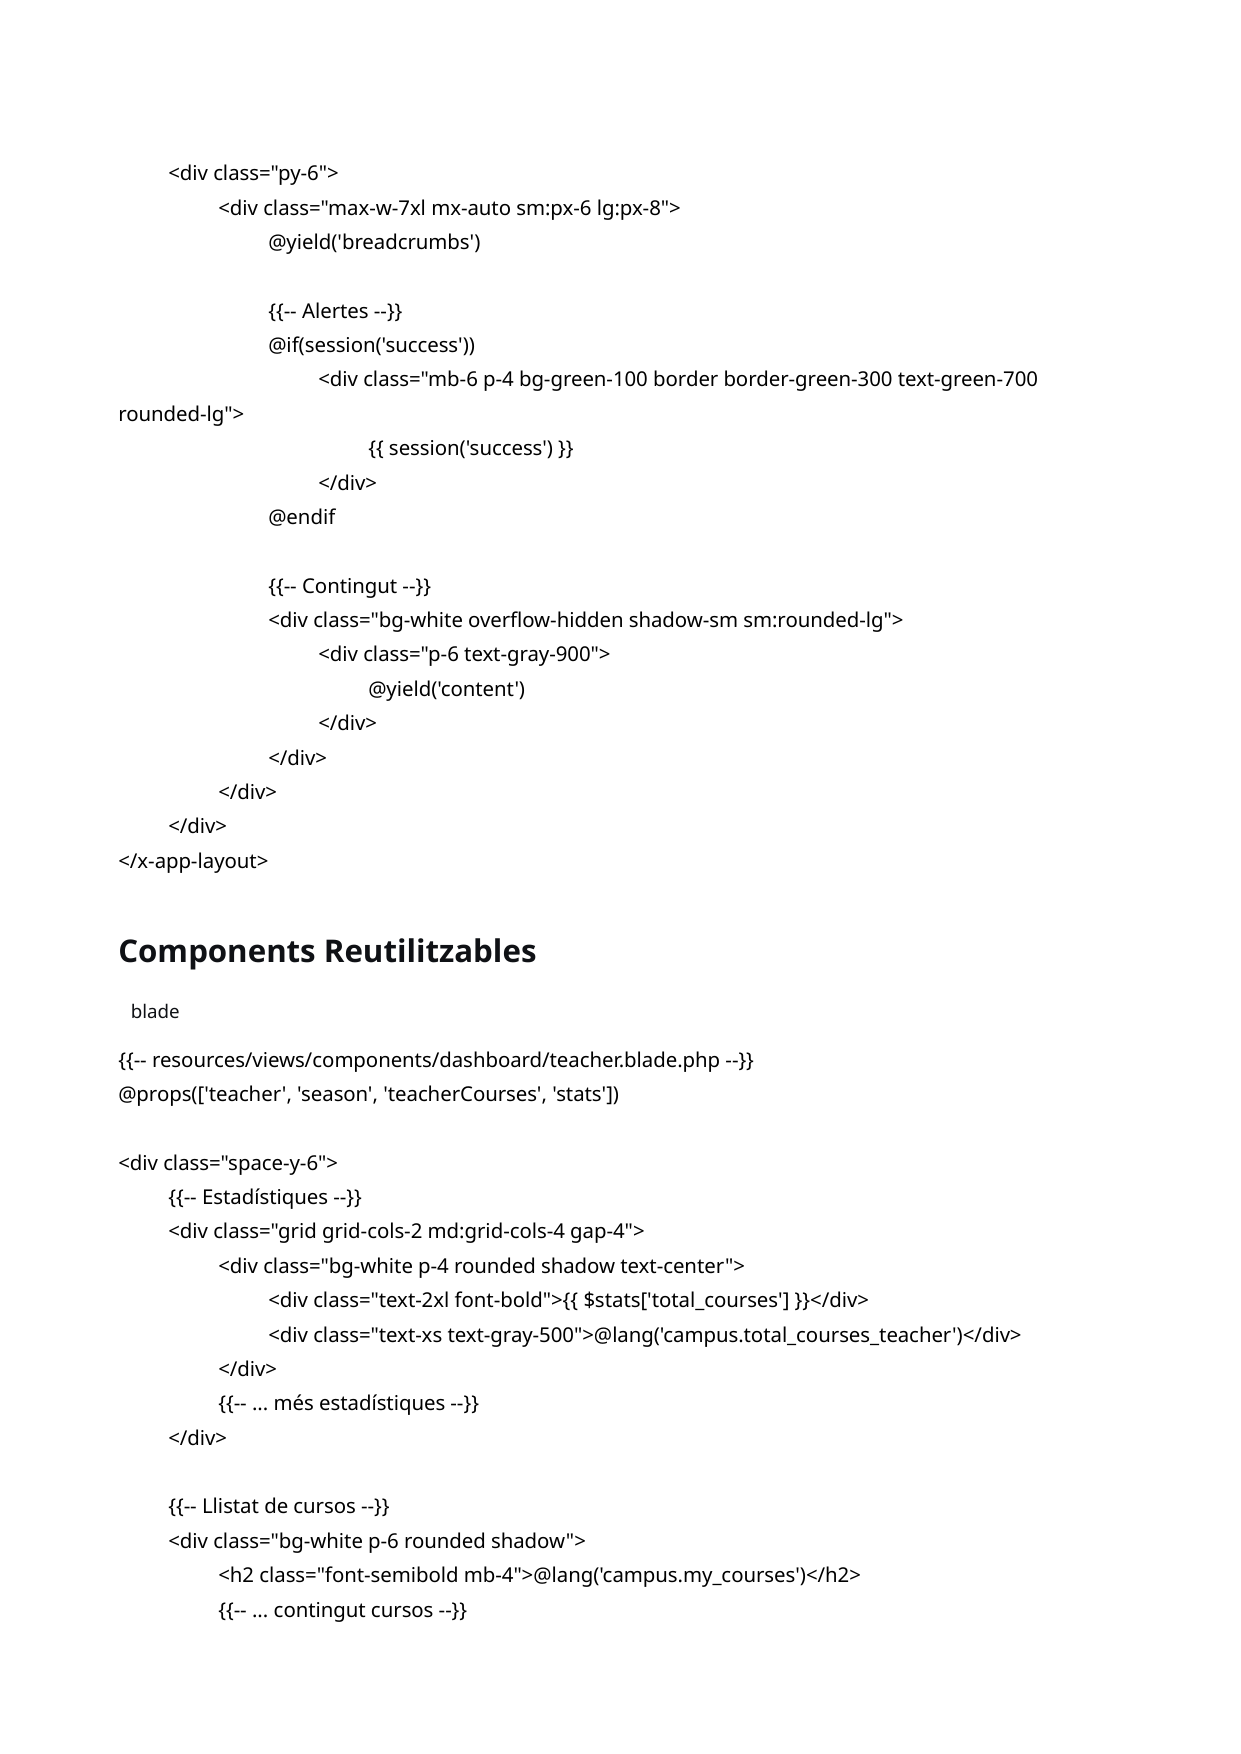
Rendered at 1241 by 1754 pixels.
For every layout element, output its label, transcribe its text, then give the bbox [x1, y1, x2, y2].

text </div> [118, 737, 1122, 771]
text <div class="bg-white p-4 rounded shadow text-center"> [118, 1245, 1122, 1279]
text </div> [118, 771, 1122, 806]
text blade [131, 996, 1122, 1024]
text {{-- Contingut --}} [118, 565, 1122, 599]
text {{ session('success') }} [118, 427, 1122, 462]
text {{-- resources/views/components/dashboard/teacher.blade.php --}} [118, 1039, 1122, 1073]
text <div class="text-xs text-gray-500">@lang('campus.total_courses_teacher')</div> [118, 1314, 1122, 1348]
text <div class="bg-white overflow-hidden shadow-sm sm:rounded-lg"> [118, 599, 1122, 634]
text {{-- Estadístiques --}} [118, 1176, 1122, 1211]
text {{-- ... més estadístiques --}} [118, 1383, 1122, 1417]
text </div> [118, 1417, 1122, 1451]
text @props(['teacher', 'season', 'teacherCourses', 'stats']) [118, 1073, 1122, 1108]
text <h2 class="font-semibold mb-4">@lang('campus.my_courses')</h2> [118, 1554, 1122, 1589]
text <div class="p-6 text-gray-900"> [118, 634, 1122, 668]
text <div class="py-6"> [118, 152, 1122, 187]
text <div class="text-2xl font-bold">{{ $stats['total_courses'] }}</div> [118, 1279, 1122, 1314]
text </div> [118, 1348, 1122, 1383]
subtitle Components Reutilitzables [118, 924, 1122, 971]
text </x-app-layout> [118, 840, 1122, 874]
text </div> [118, 702, 1122, 737]
text <div class="max-w-7xl mx-auto sm:px-6 lg:px-8"> [118, 187, 1122, 221]
text {{-- Alertes --}} [118, 290, 1122, 324]
text @if(session('success')) [118, 324, 1122, 359]
text @yield('breadcrumbs') [118, 221, 1122, 256]
text </div> [118, 806, 1122, 840]
text @yield('content') [118, 668, 1122, 702]
text <div class="mb-6 p-4 bg-green-100 border border-green-300 text-green-700 rounded-lg"> [118, 359, 1122, 427]
text <div class="space-y-6"> [118, 1142, 1122, 1176]
text {{-- Llistat de cursos --}} [118, 1486, 1122, 1520]
text </div> [118, 462, 1122, 496]
text <div class="grid grid-cols-2 md:grid-cols-4 gap-4"> [118, 1211, 1122, 1245]
text {{-- ... contingut cursos --}} [118, 1589, 1122, 1623]
text @endif [118, 496, 1122, 531]
text <div class="bg-white p-6 rounded shadow"> [118, 1520, 1122, 1554]
